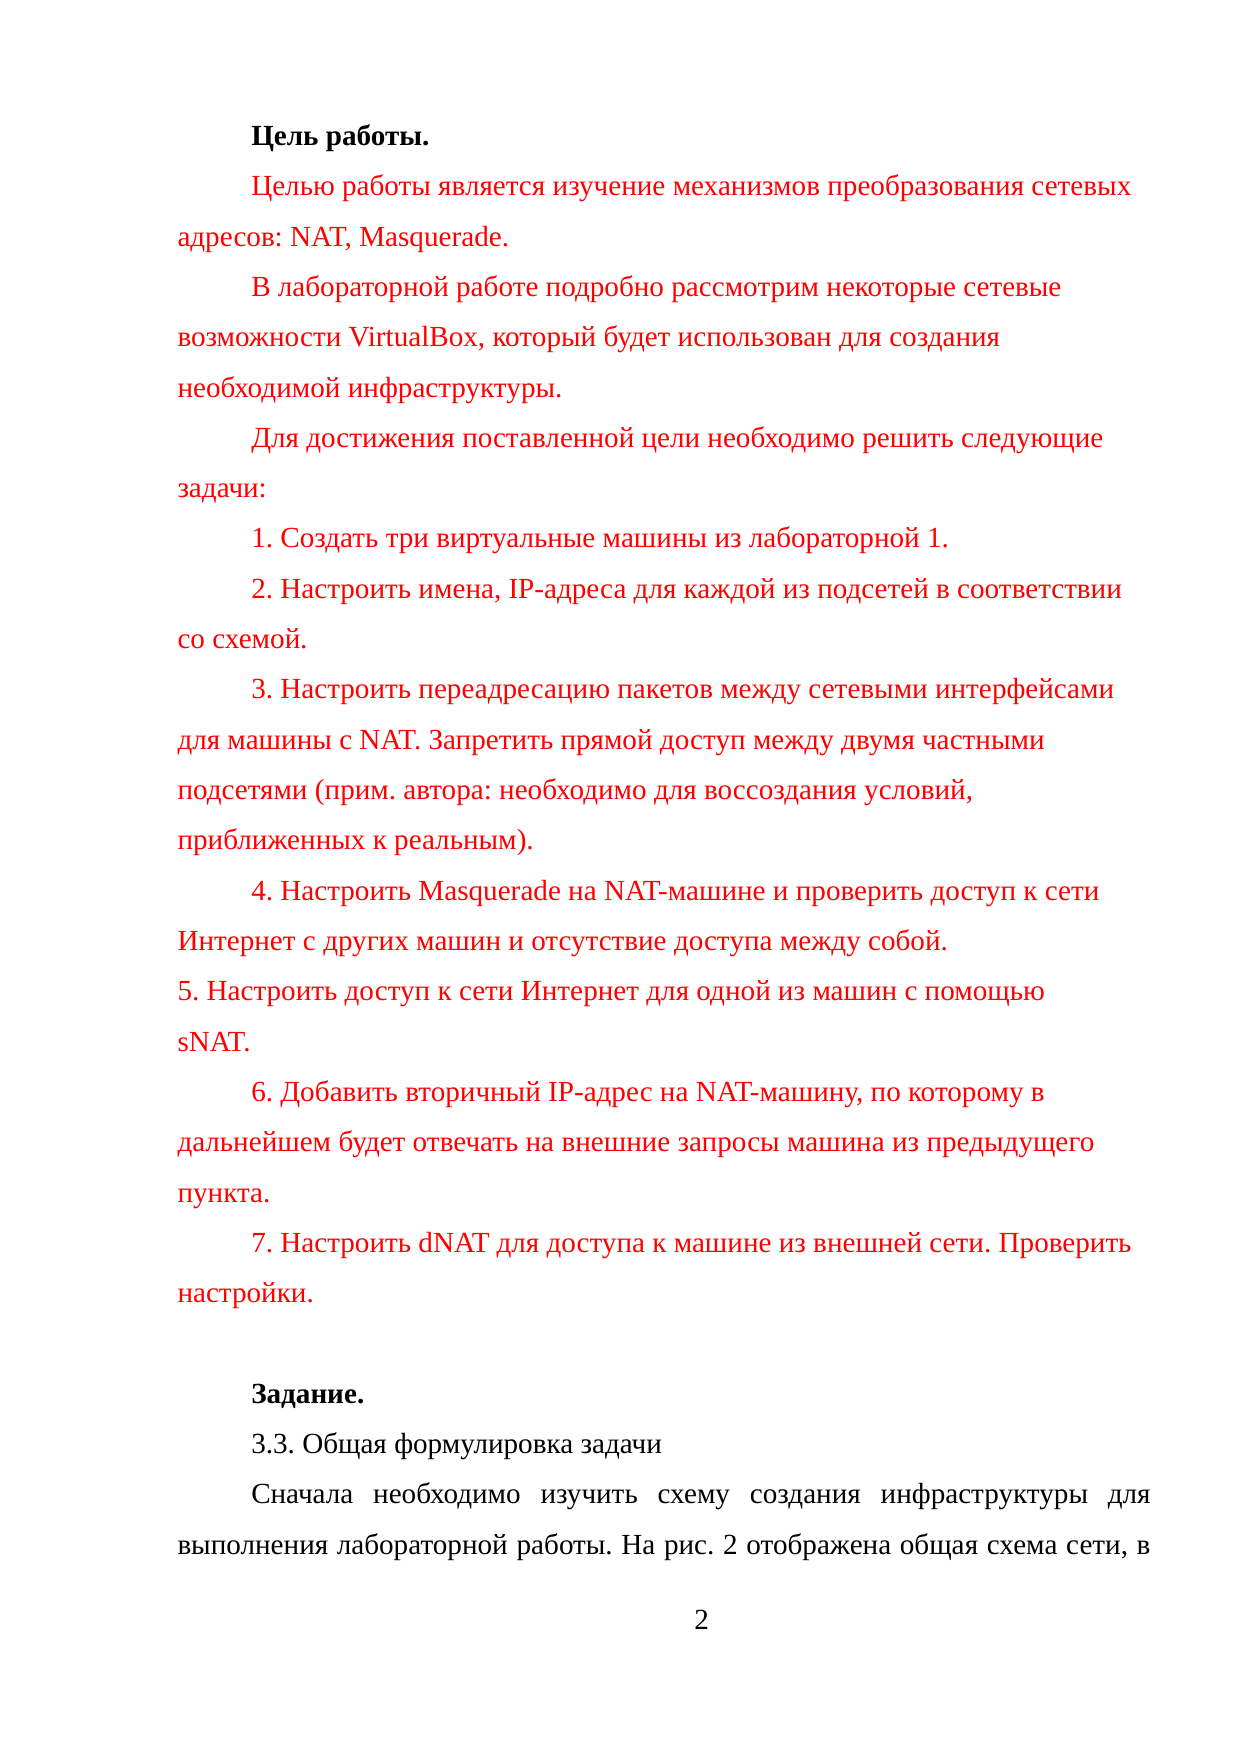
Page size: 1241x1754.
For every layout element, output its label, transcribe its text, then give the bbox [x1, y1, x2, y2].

text настройки. [177, 1275, 1152, 1309]
text 6. Добавить вторичный IP-адрес на NAT-машину, по которому в дальнейшем будет отвечать на внешние запросы машина из предыдущего пункта. [177, 1074, 1152, 1208]
text 2. Настроить имена, IP-адреса для каждой из подсетей в соответствии со схемой. [177, 571, 1152, 655]
text В лабораторной работе подробно рассмотрим некоторые сетевые возможности VirtualBox, который будет использован для создания необходимой инфраструктуры. [177, 269, 1152, 403]
subtitle Цель работы. [177, 118, 1152, 152]
text Сначала необходимо изучить схему создания инфраструктуры для выполнения лабораторной работы. На рис. 2 отображена общая схема сети, в [177, 1477, 1152, 1560]
text 3.3. Общая формулировка задачи [177, 1426, 1152, 1460]
text sNAT. [177, 1024, 1152, 1057]
text 5. Настроить доступ к сети Интернет для одной из машин с помощью [177, 973, 1152, 1007]
text 4. Настроить Masquerade на NAT-машине и проверить доступ к сети Интернет с других машин и отсутствие доступа между собой. [177, 873, 1152, 957]
text Целью работы является изучение механизмов преобразования сетевых адресов: NAT, Masquerade. [177, 168, 1152, 252]
text 7. Настроить dNAT для доступа к машине из внешней сети. Проверить [177, 1225, 1152, 1258]
text Для достижения поставленной цели необходимо решить следующие задачи: [177, 420, 1152, 504]
subtitle Задание. [177, 1376, 1152, 1409]
text 1. Создать три виртуальные машины из лабораторной 1. [177, 521, 1152, 554]
text 3. Настроить переадресацию пакетов между сетевыми интерфейсами для машины с NAT. Запретить прямой доступ между двумя частными подсетями (прим. автора: необходимо для воссоздания условий, приближенных к реальным). [177, 672, 1152, 856]
